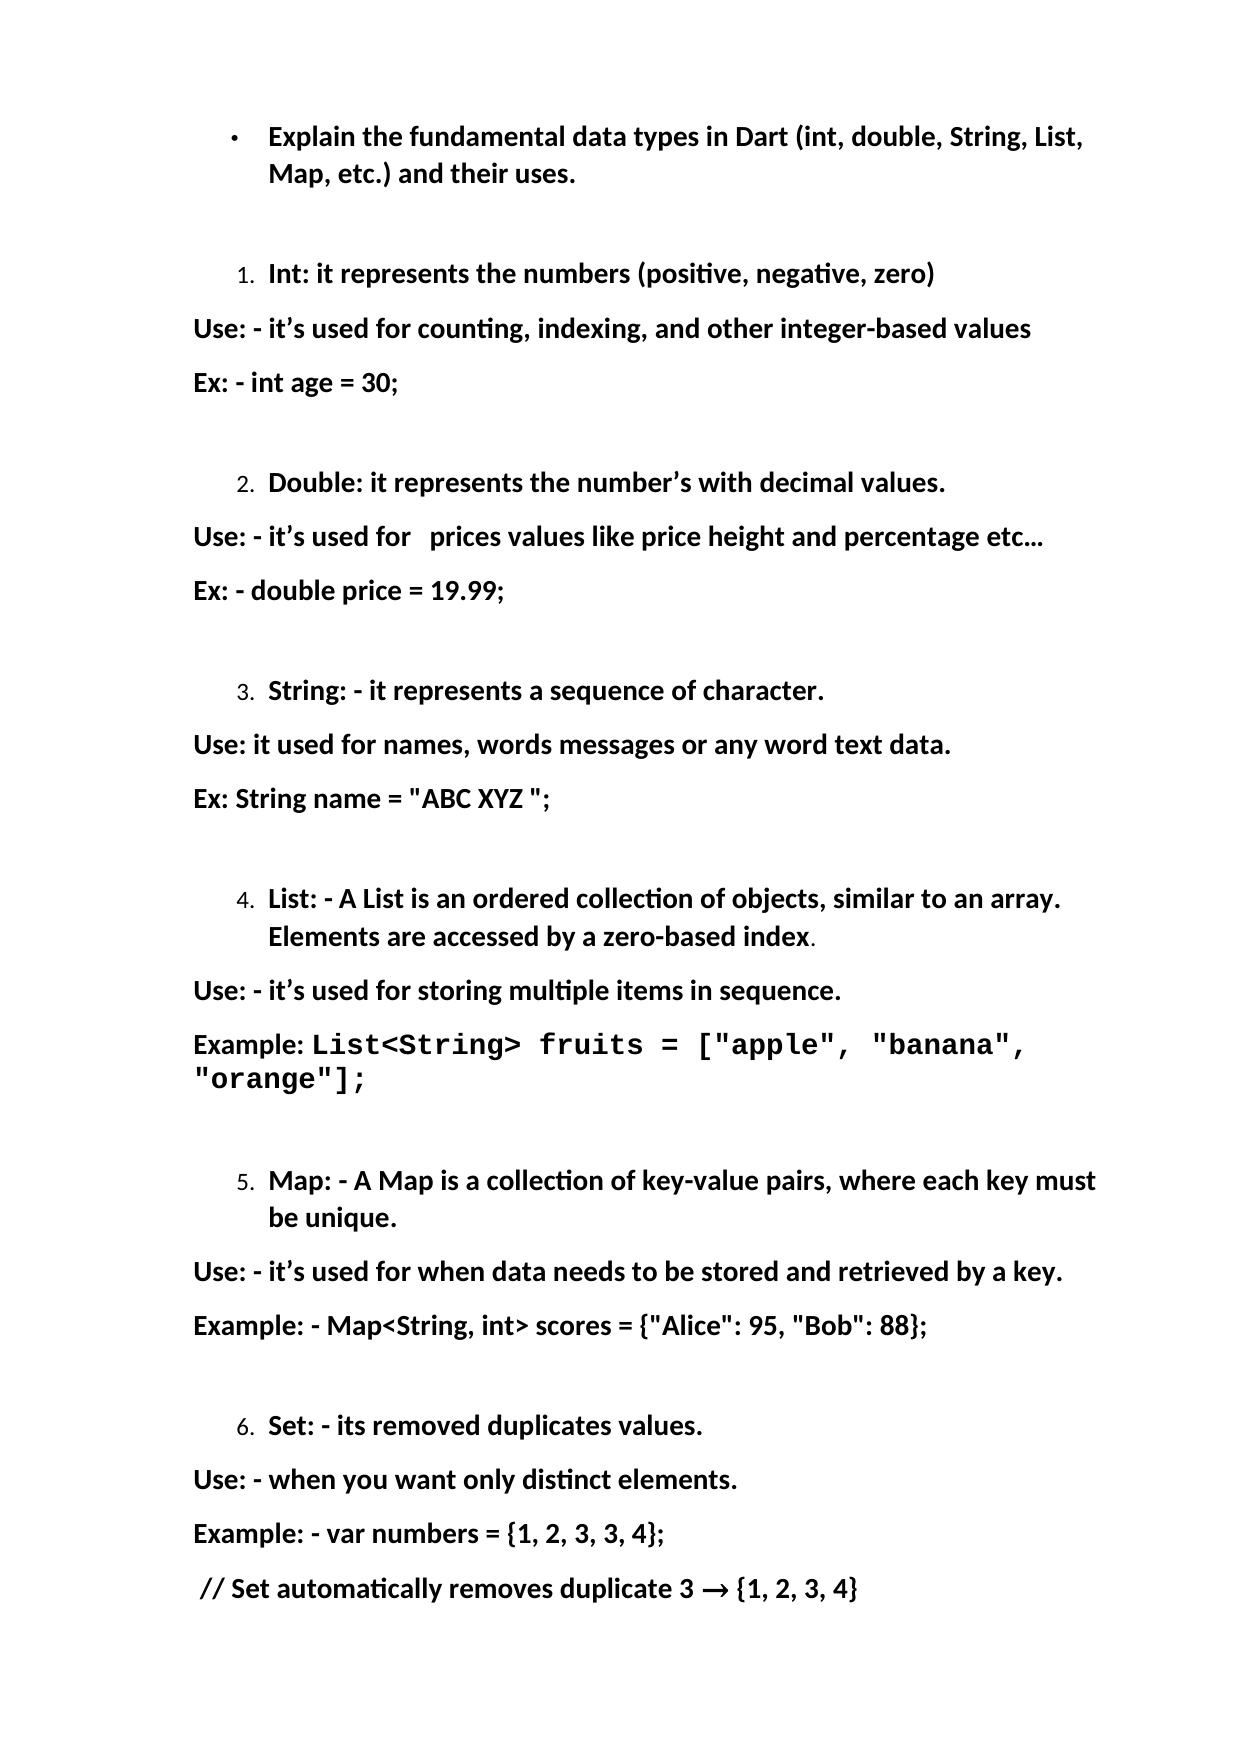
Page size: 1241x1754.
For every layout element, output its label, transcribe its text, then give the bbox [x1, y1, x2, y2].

text Ex: - int age = 30; [193, 364, 1122, 399]
text 1. Int: it represents the numbers (positive, negative, zero) [231, 256, 1122, 291]
text // Set automatically removes duplicate 3 → {1, 2, 3, 4} [193, 1569, 1122, 1606]
text Example: - Map<String, int> scores = {"Alice": 95, "Bob": 88}; [193, 1307, 1122, 1343]
text Example: List<String> fruits = ["apple", "banana", "orange"]; [193, 1026, 1122, 1097]
text 3. String: - it represents a sequence of character. [231, 672, 1122, 708]
text Use: - when you want only distinct elements. [193, 1461, 1122, 1497]
text Example: - var numbers = {1, 2, 3, 3, 4}; [193, 1516, 1122, 1551]
text Use: - it’s used for prices values like price height and percentage etc… [193, 518, 1122, 553]
text 4. List: - A List is an ordered collection of objects, similar to an array. Elements are accessed by a zero-based index. [231, 880, 1122, 953]
text Use: - it’s used for counting, indexing, and other integer-based values [193, 310, 1122, 345]
text Ex: - double price = 19.99; [193, 572, 1122, 608]
text Ex: String name = "ABC XYZ "; [193, 780, 1122, 816]
text Use: - it’s used for storing multiple items in sequence. [193, 972, 1122, 1007]
list Explain the fundamental data types in Dart (int, double, String, List, Map, etc.) and their uses. [231, 118, 1122, 191]
text 6. Set: - its removed duplicates values. [231, 1407, 1122, 1443]
text Use: - it’s used for when data needs to be stored and retrieved by a key. [193, 1253, 1122, 1289]
text 2. Double: it represents the number’s with decimal values. [231, 464, 1122, 499]
text 5. Map: - A Map is a collection of key-value pairs, where each key must be unique. [231, 1162, 1122, 1235]
text Use: it used for names, words messages or any word text data. [193, 726, 1122, 762]
